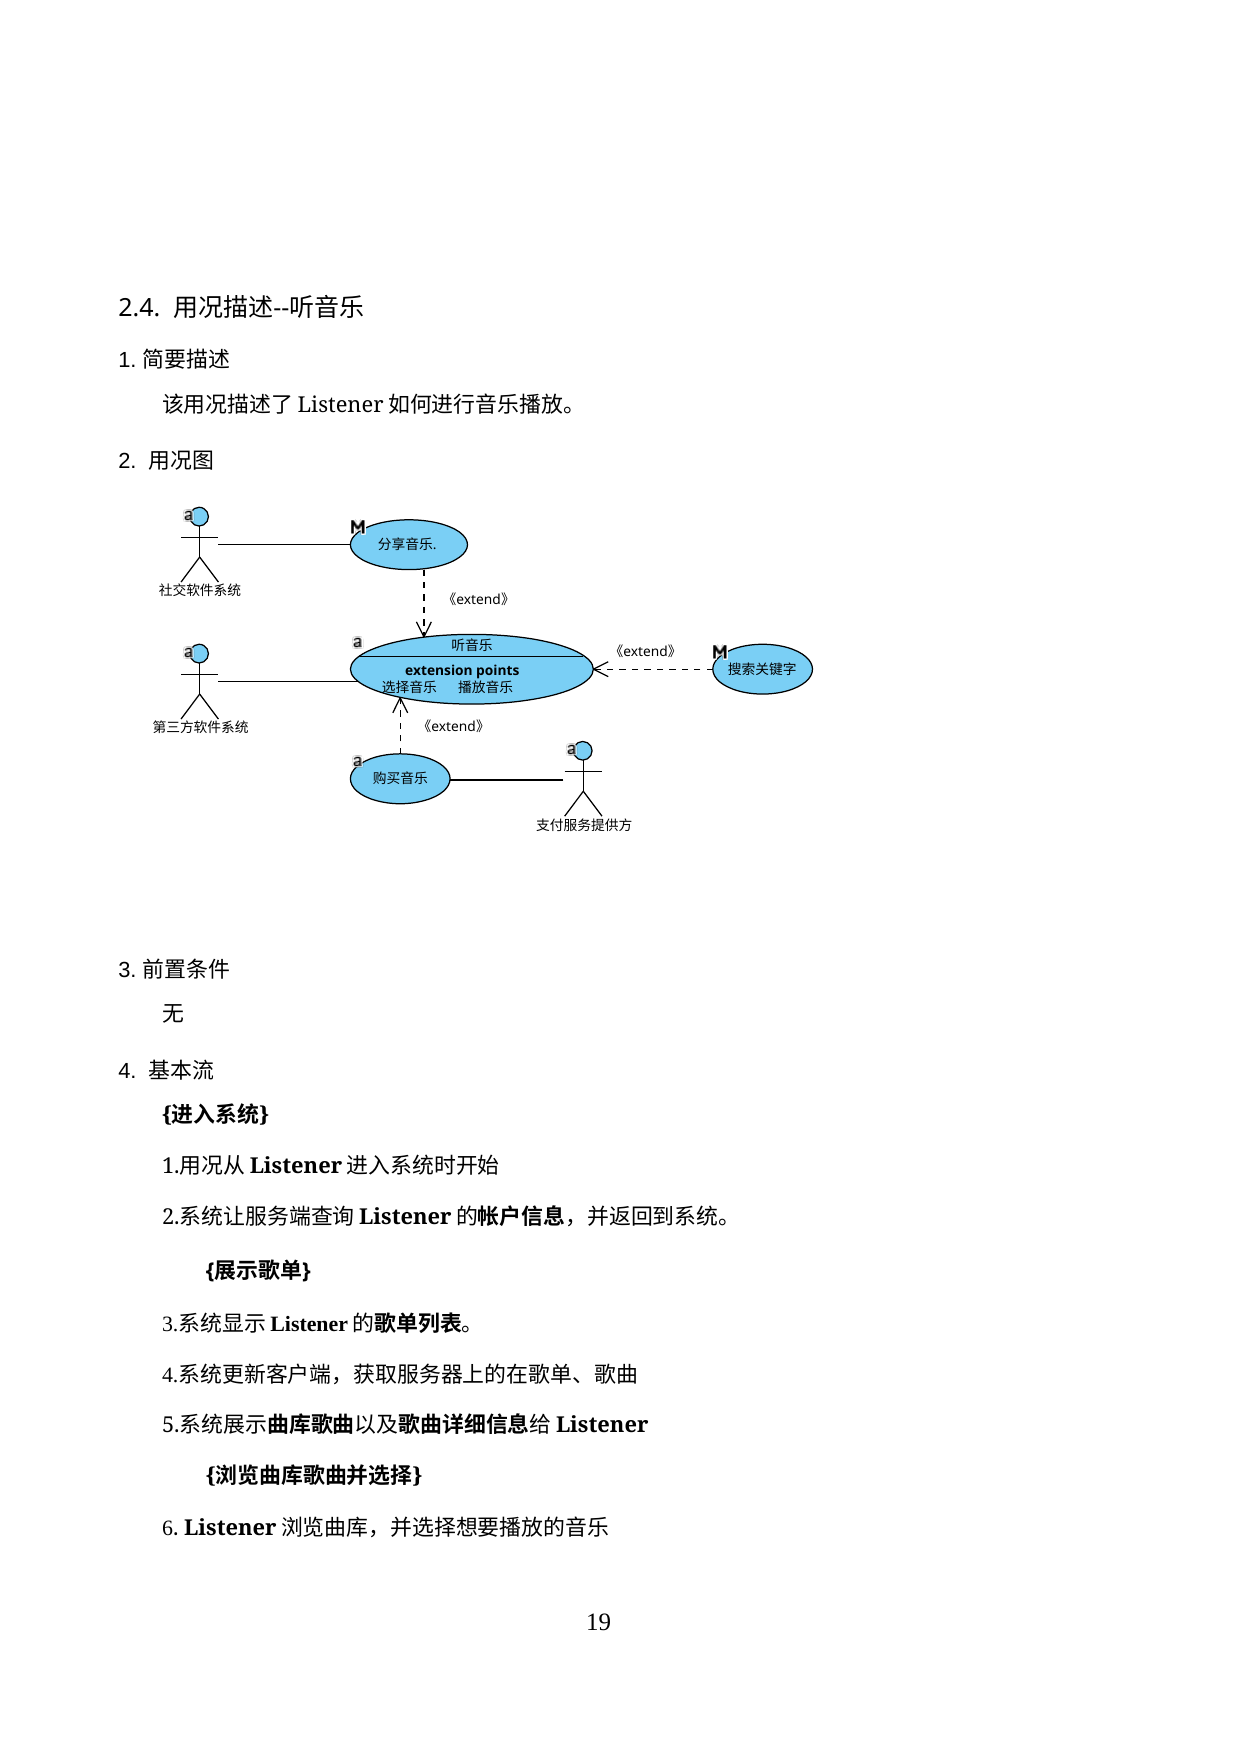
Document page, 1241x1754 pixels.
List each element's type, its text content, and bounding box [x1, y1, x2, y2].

text 该用况描述了Listener如何进行音乐播放。 [118, 387, 1122, 418]
subtitle 基本流 [118, 1053, 1122, 1084]
text 3.系统显示Listener的歌单列表。 [118, 1306, 1122, 1337]
subtitle 前置条件 [118, 952, 1122, 984]
text 5.系统展示曲库歌曲以及歌曲详细信息给Listener [118, 1407, 1122, 1439]
text 6. Listener浏览曲库，并选择想要播放的音乐 [118, 1509, 1122, 1541]
text 1.用况从Listener进入系统时开始 [118, 1148, 1122, 1180]
text 2.系统让服务端查询Listener的帐户信息，并返回到系统。 [118, 1199, 1122, 1231]
subtitle 用况图 [118, 443, 1122, 475]
subtitle 用况描述--听音乐 [118, 287, 1122, 323]
text {浏览曲库歌曲并选择} [118, 1458, 1122, 1490]
text 无 [118, 996, 1122, 1028]
subtitle 简要描述 [118, 342, 1122, 374]
text 4.系统更新客户端，获取服务器上的在歌单、歌曲 [118, 1357, 1122, 1388]
text {进入系统} [118, 1097, 1122, 1129]
text {展示歌单} [118, 1250, 1122, 1286]
